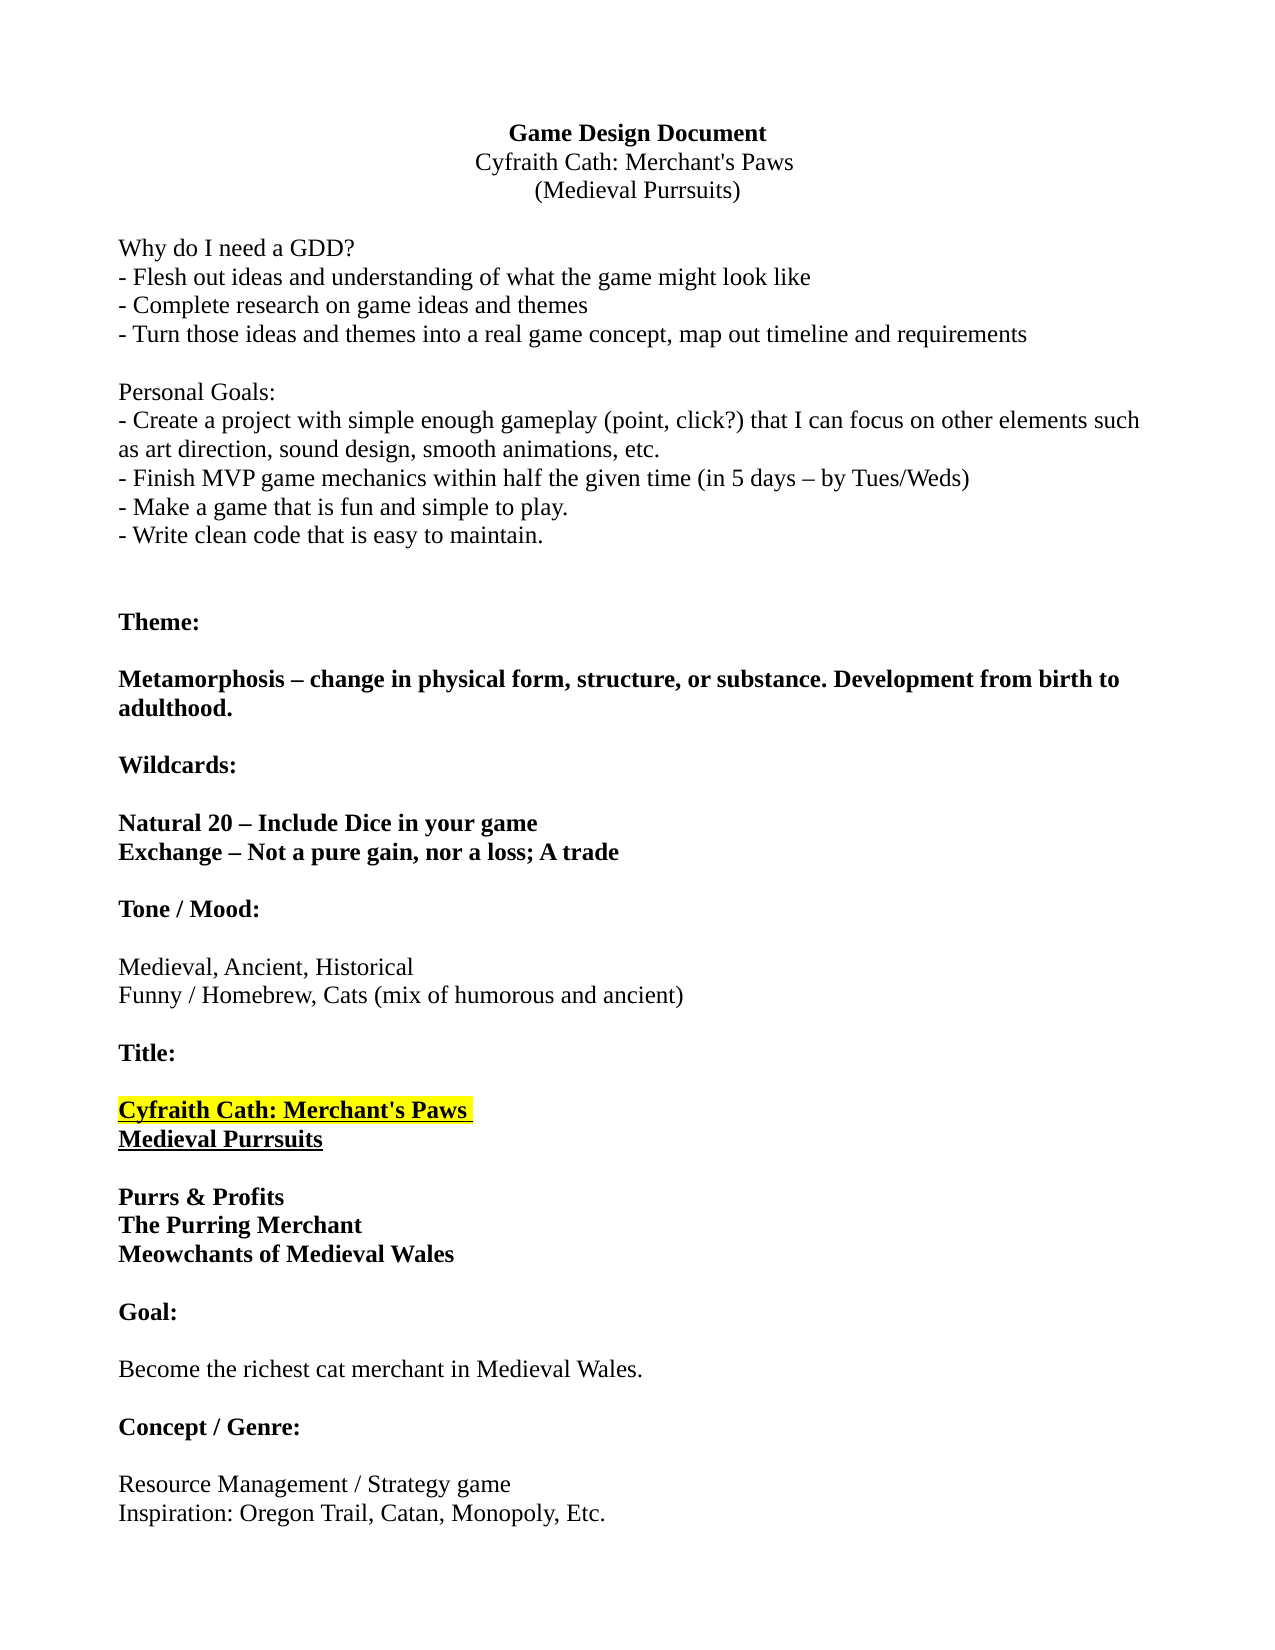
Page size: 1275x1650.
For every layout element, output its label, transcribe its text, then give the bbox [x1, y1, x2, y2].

text Medieval Purrsuits [118, 1124, 1157, 1153]
text Exchange – Not a pure gain, nor a loss; A trade [118, 837, 1157, 866]
text Metamorphosis – change in physical form, structure, or substance. Development from birth to adulthood. [118, 664, 1157, 722]
text (Medieval Purrsuits) [118, 176, 1157, 204]
text Why do I need a GDD? [118, 233, 1157, 262]
text Cyfraith Cath: Merchant's Paws [118, 147, 1157, 176]
text Concept / Genre: [118, 1412, 1157, 1441]
text - Flesh out ideas and understanding of what the game might look like [118, 262, 1157, 291]
text Become the richest cat merchant in Medieval Wales. [118, 1354, 1157, 1383]
text Personal Goals: [118, 377, 1157, 406]
text Cyfraith Cath: Merchant's Paws [118, 1096, 1157, 1124]
text Inspiration: Oregon Trail, Catan, Monopoly, Etc. [118, 1498, 1157, 1527]
text Purrs & Profits [118, 1182, 1157, 1211]
text - Finish MVP game mechanics within half the given time (in 5 days – by Tues/Weds) [118, 463, 1157, 492]
text Goal: [118, 1297, 1157, 1326]
text - Make a game that is fun and simple to play. [118, 492, 1157, 521]
text Funny / Homebrew, Cats (mix of humorous and ancient) [118, 981, 1157, 1009]
text The Purring Merchant [118, 1211, 1157, 1239]
text - Turn those ideas and themes into a real game concept, map out timeline and requirements [118, 319, 1157, 348]
text Meowchants of Medieval Wales [118, 1239, 1157, 1268]
text Natural 20 – Include Dice in your game [118, 808, 1157, 837]
text - Create a project with simple enough gameplay (point, click?) that I can focus on other elements such as art direction, sound design, smooth animations, etc. [118, 406, 1157, 463]
text Medieval, Ancient, Historical [118, 952, 1157, 981]
text Theme: [118, 607, 1157, 636]
text Title: [118, 1038, 1157, 1067]
text Game Design Document [118, 118, 1157, 147]
text - Complete research on game ideas and themes [118, 291, 1157, 319]
text Tone / Mood: [118, 894, 1157, 923]
text - Write clean code that is easy to maintain. [118, 521, 1157, 549]
text Resource Management / Strategy game [118, 1469, 1157, 1498]
text Wildcards: [118, 751, 1157, 779]
